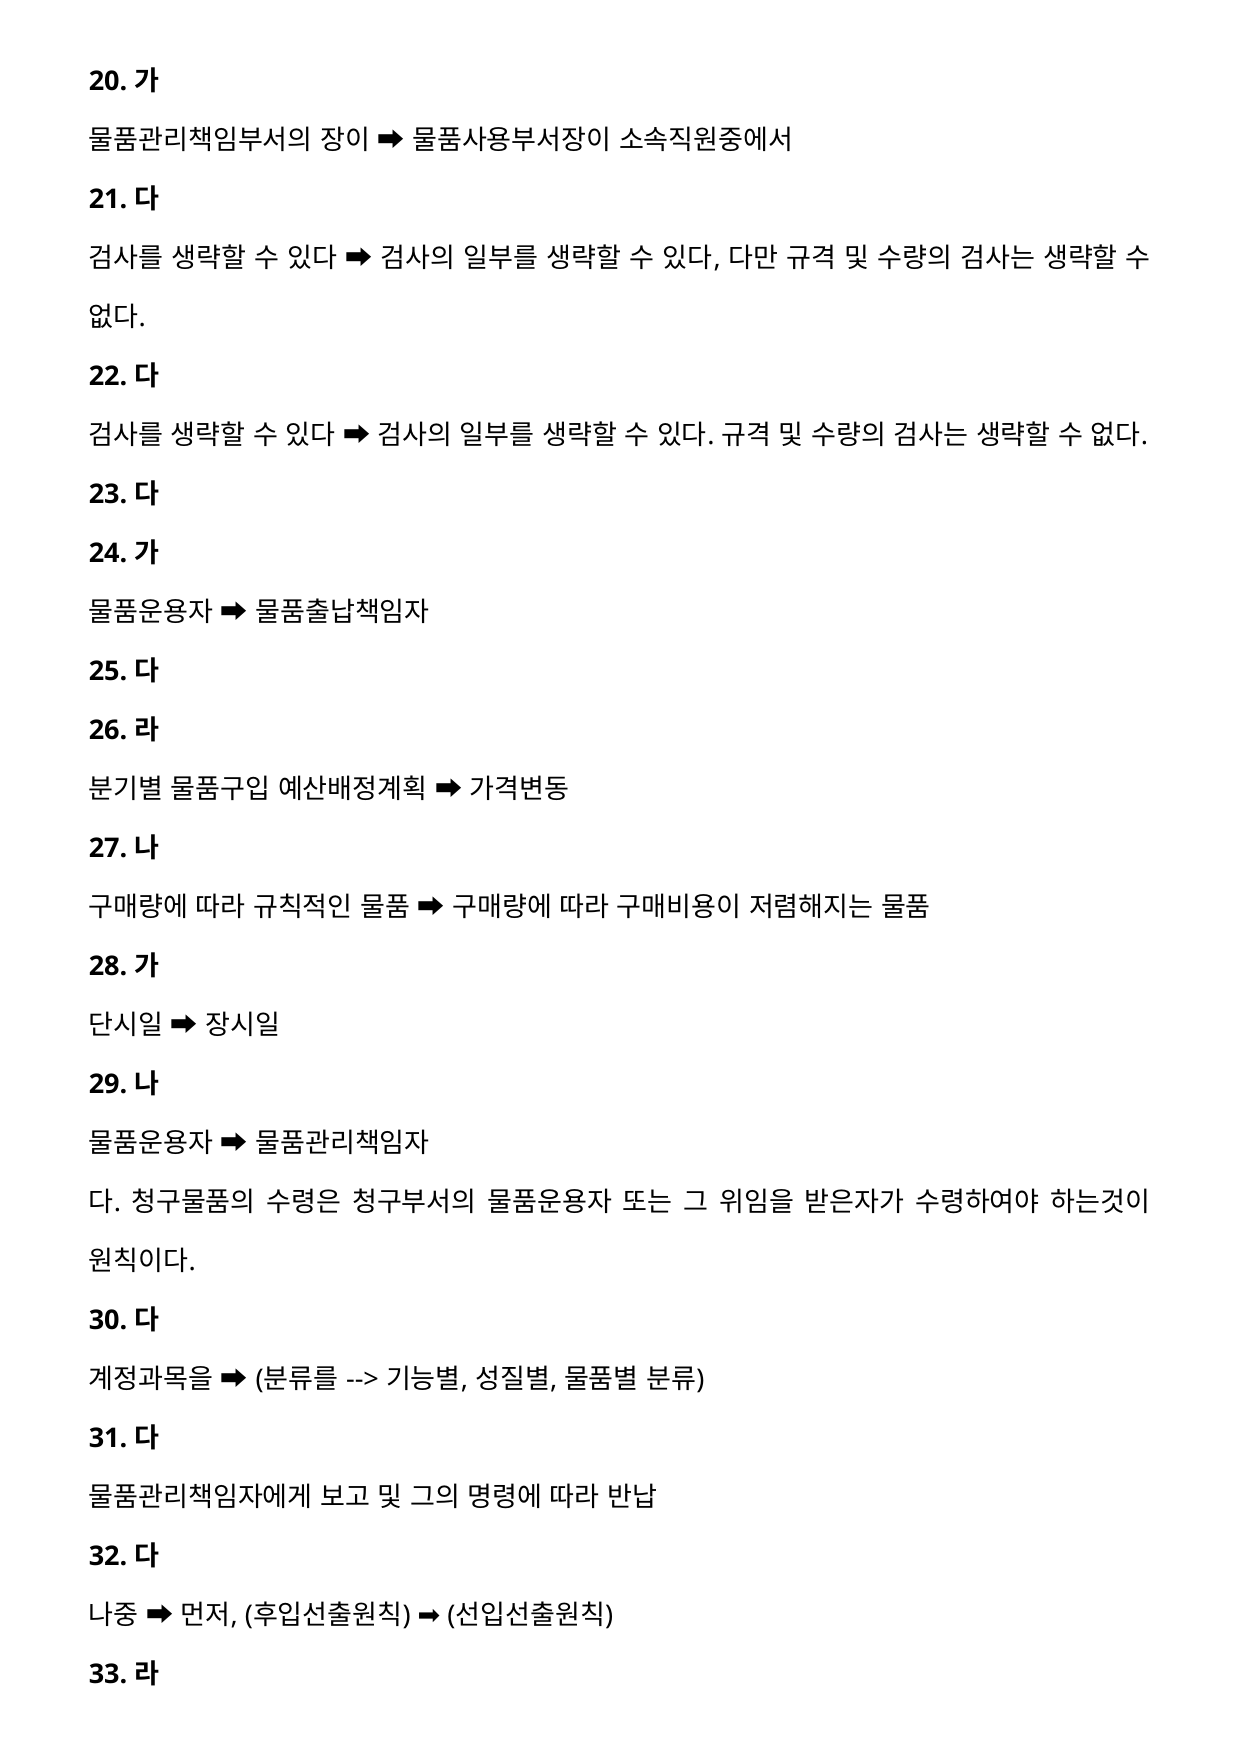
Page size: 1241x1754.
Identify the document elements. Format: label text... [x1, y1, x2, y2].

text 검사를 생략할 수 있다 ➡ 검사의 일부를 생략할 수 있다, 다만 규격 및 수량의 검사는 생략할 수 없다. [88, 236, 1152, 334]
text 물품관리책임자에게 보고 및 그의 명령에 따라 반납 [88, 1475, 1152, 1514]
text 28. 가 [88, 944, 1152, 983]
text 23. 다 [88, 472, 1152, 512]
text 25. 다 [88, 649, 1152, 688]
text 나중 ➡ 먼저, (후입선출원칙) ➡ (선입선출원칙) [88, 1593, 1152, 1632]
text 분기별 물품구입 예산배정계획 ➡ 가격변동 [88, 767, 1152, 807]
text 20. 가 [88, 59, 1152, 98]
text 물품관리책임부서의 장이 ➡ 물품사용부서장이 소속직원중에서 [88, 118, 1152, 157]
text 29. 나 [88, 1062, 1152, 1101]
text 30. 다 [88, 1298, 1152, 1337]
text 다. 청구물품의 수령은 청구부서의 물품운용자 또는 그 위임을 받은자가 수령하여야 하는것이 원칙이다. [88, 1180, 1152, 1278]
text 검사를 생략할 수 있다 ➡ 검사의 일부를 생략할 수 있다. 규격 및 수량의 검사는 생략할 수 없다. [88, 413, 1152, 452]
text 32. 다 [88, 1534, 1152, 1573]
text 물품운용자 ➡ 물품관리책임자 [88, 1121, 1152, 1160]
text 31. 다 [88, 1416, 1152, 1455]
text 22. 다 [88, 354, 1152, 393]
text 33. 라 [88, 1652, 1152, 1691]
text 계정과목을 ➡ (분류를 --> 기능별, 성질별, 물품별 분류) [88, 1357, 1152, 1396]
text 물품운용자 ➡ 물품출납책임자 [88, 590, 1152, 629]
text 27. 나 [88, 826, 1152, 866]
text 구매량에 따라 규칙적인 물품 ➡ 구매량에 따라 구매비용이 저렴해지는 물품 [88, 885, 1152, 924]
text 단시일 ➡ 장시일 [88, 1003, 1152, 1042]
text 24. 가 [88, 531, 1152, 571]
text 21. 다 [88, 177, 1152, 216]
text 26. 라 [88, 708, 1152, 748]
